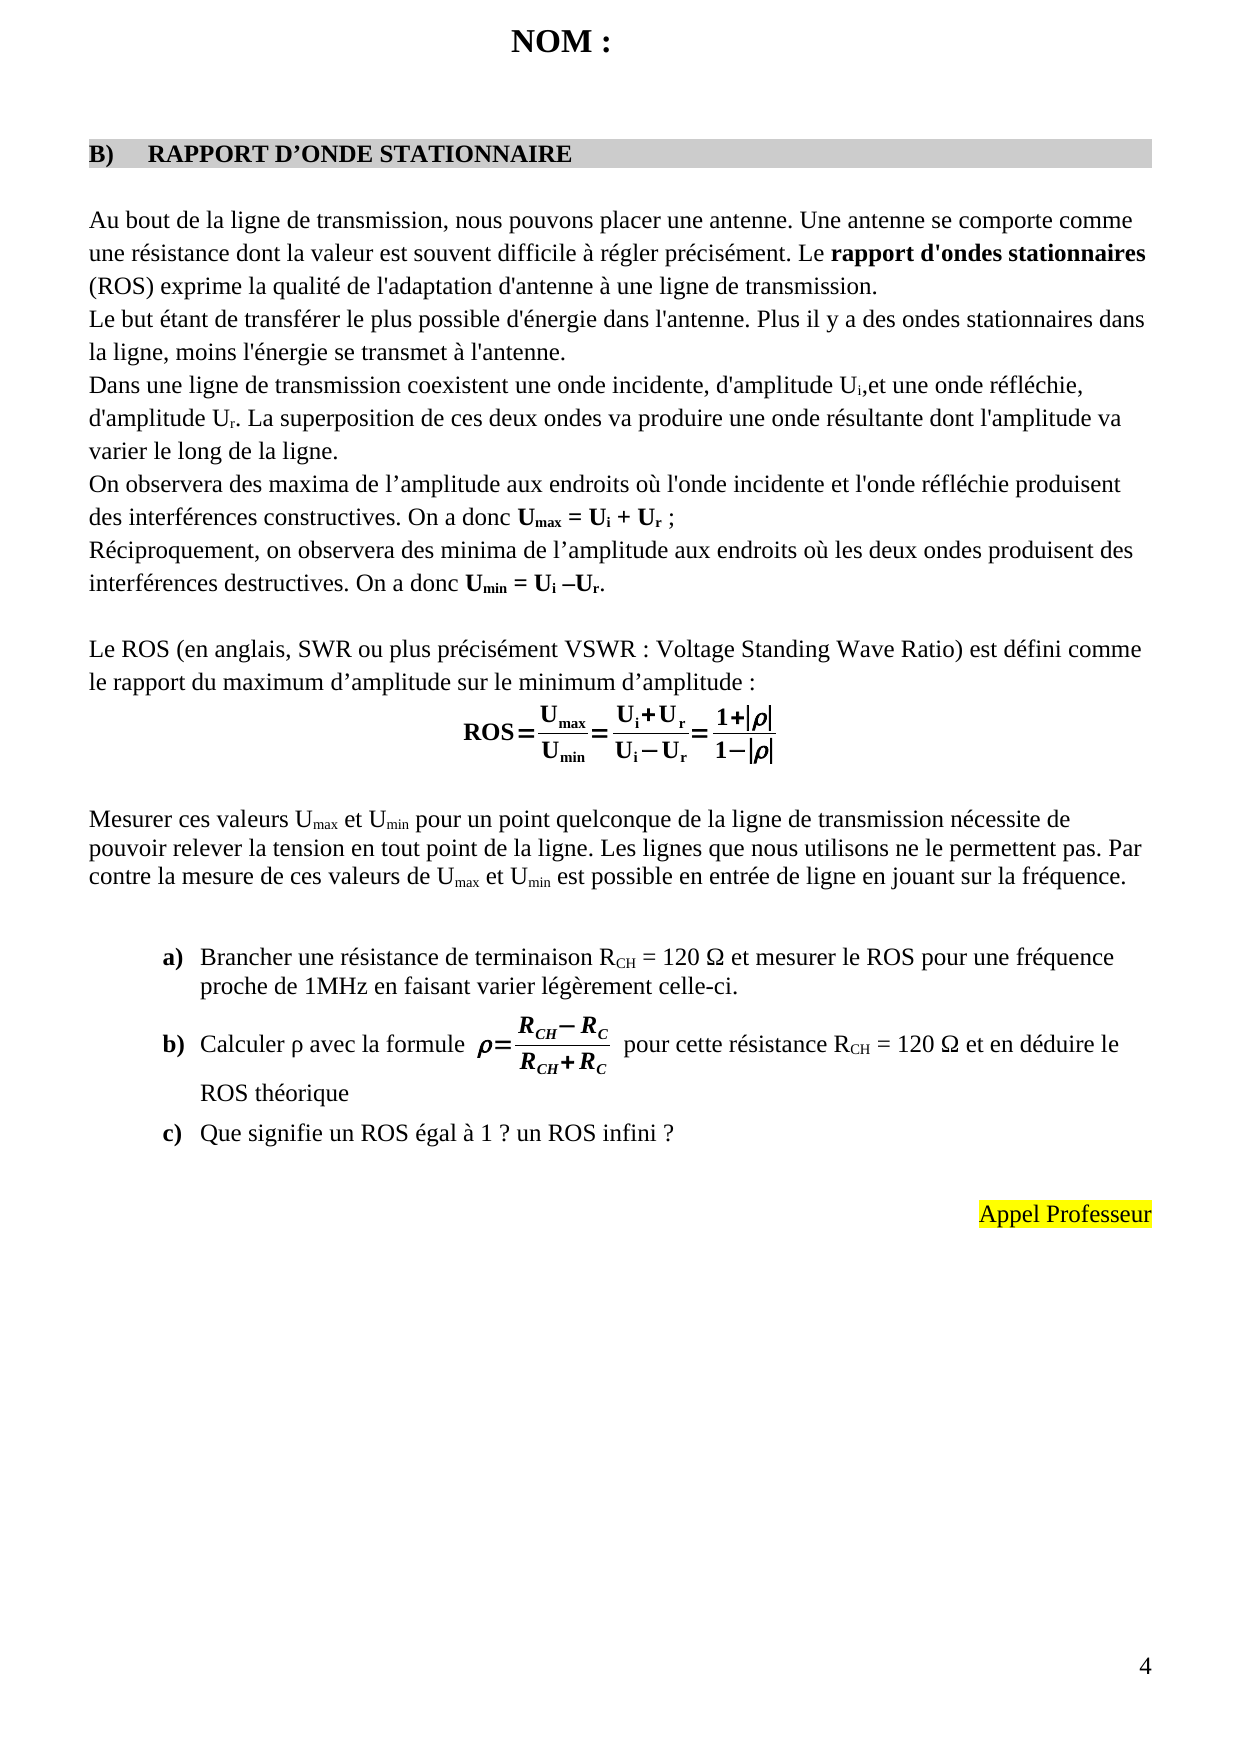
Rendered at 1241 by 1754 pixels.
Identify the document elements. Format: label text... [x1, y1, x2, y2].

list Calculer ρ avec la formule pour cette résistance RCH = 120 Ω et en déduire le ROS théorique [162, 1012, 1152, 1107]
text Au bout de la ligne de transmission, nous pouvons placer une antenne. Une antenne se comporte comme une résistance dont la valeur est souvent difficile à régler précisément. Le rapport d'ondes stationnaires (ROS) exprime la qualité de l'adaptation d'antenne à une ligne de transmission. [89, 205, 1152, 300]
text Le but étant de transférer le plus possible d'énergie dans l'antenne. Plus il y a des ondes stationnaires dans la ligne, moins l'énergie se transmet à l'antenne. [89, 304, 1152, 366]
list Que signifie un ROS égal à 1 ? un ROS infini ? [162, 1118, 1152, 1147]
text On observera des maxima de l’amplitude aux endroits où l'onde incidente et l'onde réfléchie produisent des interférences constructives. On a donc Umax = Ui + Ur ; [89, 469, 1152, 531]
text Dans une ligne de transmission coexistent une onde incidente, d'amplitude Ui,et une onde réfléchie, d'amplitude Ur. La superposition de ces deux ondes va produire une onde résultante dont l'amplitude va varier le long de la ligne. [89, 370, 1152, 465]
text Mesurer ces valeurs Umax et Umin pour un point quelconque de la ligne de transmission nécessite de pouvoir relever la tension en tout point de la ligne. Les lignes que nous utilisons ne le permettent pas. Par contre la mesure de ces valeurs de Umax et Umin est possible en entrée de ligne en jouant sur la fréquence. [89, 804, 1152, 890]
list Appel Professeur [89, 1199, 1152, 1228]
list RAPPORT D’ONDE STATIONNAIRE [89, 139, 1152, 168]
text Le ROS (en anglais, SWR ou plus précisément VSWR : Voltage Standing Wave Ratio) est défini comme le rapport du maximum d’amplitude sur le minimum d’amplitude : [89, 634, 1152, 696]
list Brancher une résistance de terminaison RCH = 120 Ω et mesurer le ROS pour une fréquence proche de 1MHz en faisant varier légèrement celle-ci. [162, 942, 1152, 1000]
text Réciproquement, on observera des minima de l’amplitude aux endroits où les deux ondes produisent des interférences destructives. On a donc Umin = Ui –Ur. [89, 535, 1152, 597]
